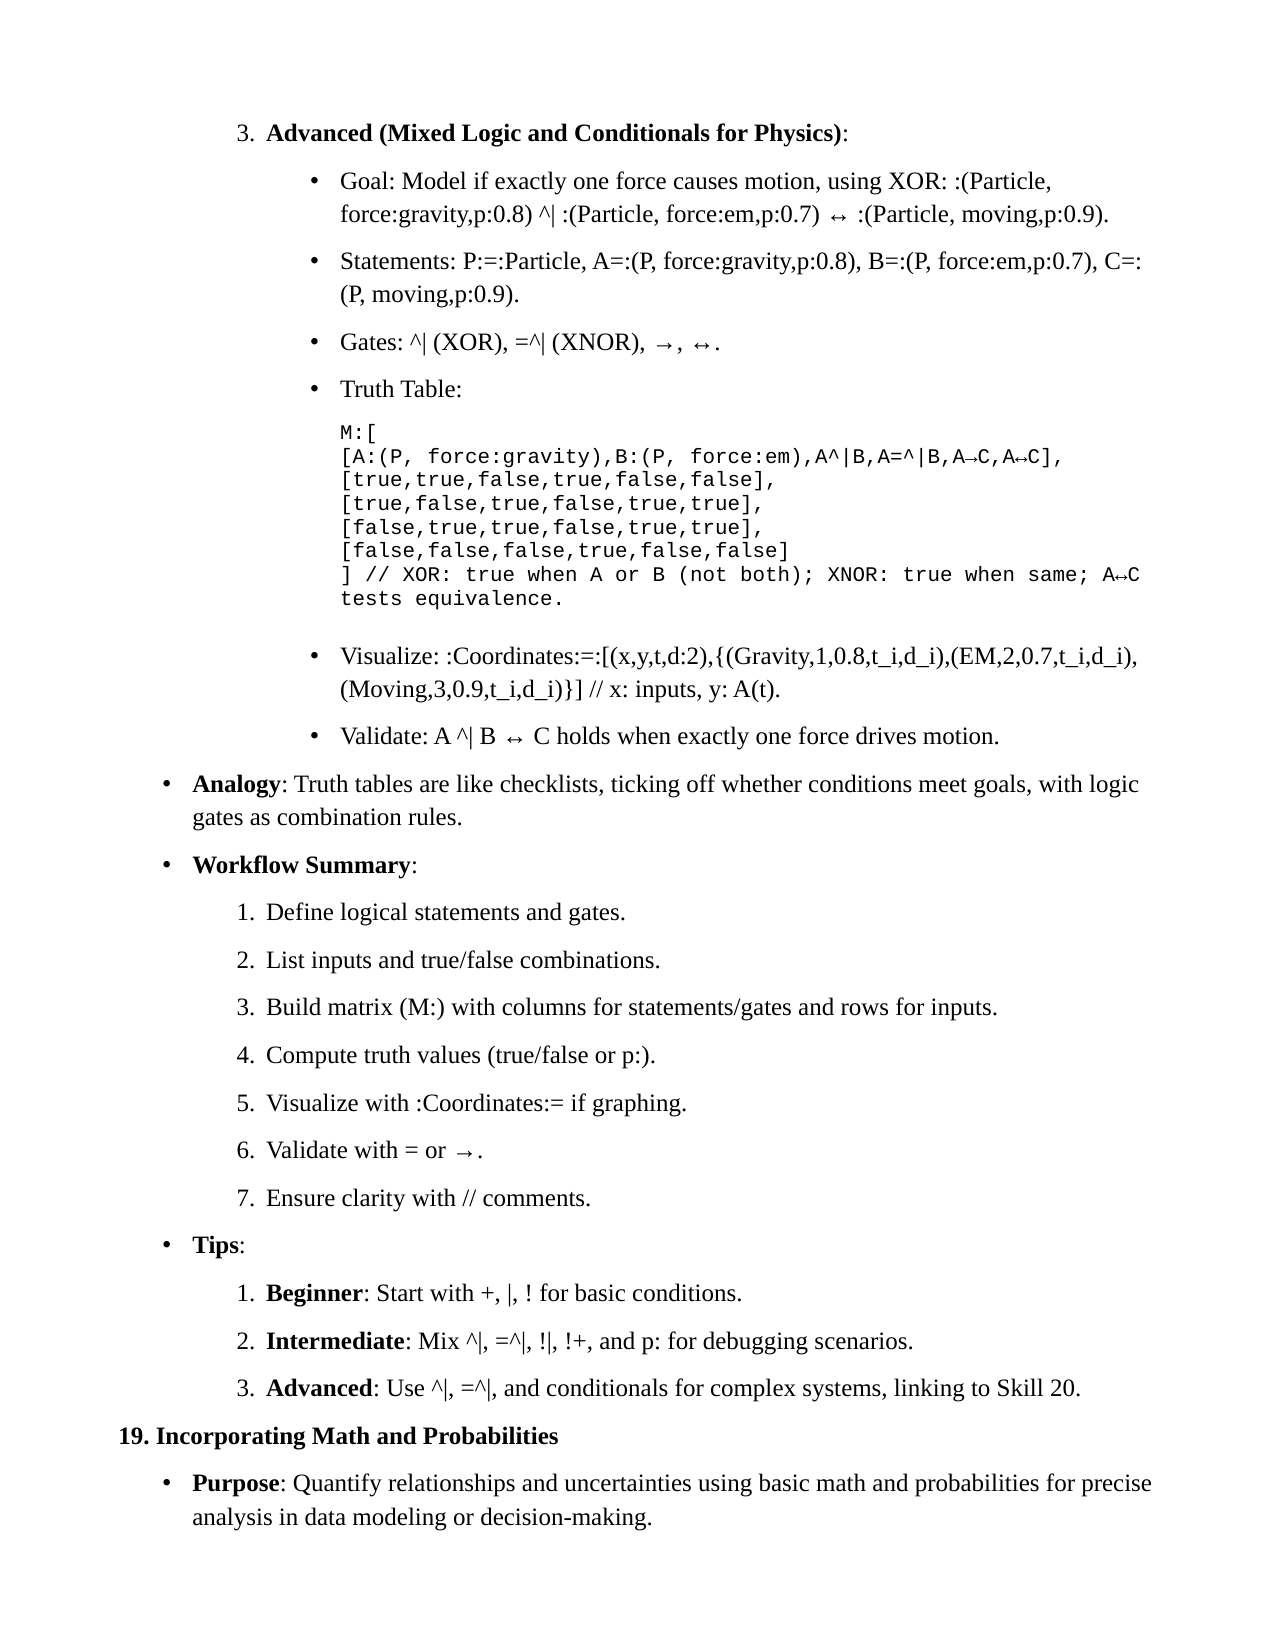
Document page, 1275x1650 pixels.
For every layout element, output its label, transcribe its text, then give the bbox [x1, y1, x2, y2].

list Visualize with :Coordinates:= if graphing. [236, 1088, 1157, 1116]
list Advanced: Use ^|, =^|, and conditionals for complex systems, linking to Skill 20. [236, 1373, 1157, 1402]
list ] // XOR: true when A or B (not both); XNOR: true when same; A↔C tests equivalence. [310, 564, 1157, 611]
list [true,true,false,true,false,false], [310, 469, 1157, 493]
list Validate: A ^| B ↔ C holds when exactly one force drives motion. [310, 721, 1157, 750]
list [true,false,true,false,true,true], [310, 493, 1157, 517]
list Visualize: :Coordinates:=:[(x,y,t,d:2),{(Gravity,1,0.8,t_i,d_i),(EM,2,0.7,t_i,d_i),(Moving,3,0.9,t_i,d_i)}] // x: inputs, y: A(t). [310, 641, 1157, 703]
list Build matrix (M:) with columns for statements/gates and rows for inputs. [236, 992, 1157, 1021]
list [A:(P, force:gravity),B:(P, force:em),A^|B,A=^|B,A→C,A↔C], [310, 446, 1157, 469]
text 19. Incorporating Math and Probabilities [118, 1421, 1157, 1450]
list [false,false,false,true,false,false] [310, 540, 1157, 564]
list Gates: ^| (XOR), =^| (XNOR), →, ↔. [310, 327, 1157, 356]
list Beginner: Start with +, |, ! for basic conditions. [236, 1278, 1157, 1307]
list Goal: Model if exactly one force causes motion, using XOR: :(Particle, force:gravity,p:0.8) ^| :(Particle, force:em,p:0.7) ↔ :(Particle, moving,p:0.9). [310, 166, 1157, 227]
list Advanced (Mixed Logic and Conditionals for Physics): [236, 118, 1157, 147]
list Workflow Summary: [162, 850, 1157, 878]
list Purpose: Quantify relationships and uncertainties using basic math and probabilities for precise analysis in data modeling or decision-making. [162, 1468, 1157, 1530]
list Analogy: Truth tables are like checklists, ticking off whether conditions meet goals, with logic gates as combination rules. [162, 769, 1157, 831]
list Define logical statements and gates. [236, 897, 1157, 926]
list Truth Table: [310, 374, 1157, 403]
list Tips: [162, 1231, 1157, 1259]
list Compute truth values (true/false or p:). [236, 1040, 1157, 1069]
list Validate with = or →. [236, 1135, 1157, 1164]
list [false,true,true,false,true,true], [310, 517, 1157, 540]
list List inputs and true/false combinations. [236, 945, 1157, 974]
list M:[ [310, 422, 1157, 446]
list Intermediate: Mix ^|, =^|, !|, !+, and p: for debugging scenarios. [236, 1326, 1157, 1354]
list Ensure clarity with // comments. [236, 1183, 1157, 1212]
list Statements: P:=:Particle, A=:(P, force:gravity,p:0.8), B=:(P, force:em,p:0.7), C=:(P, moving,p:0.9). [310, 246, 1157, 308]
